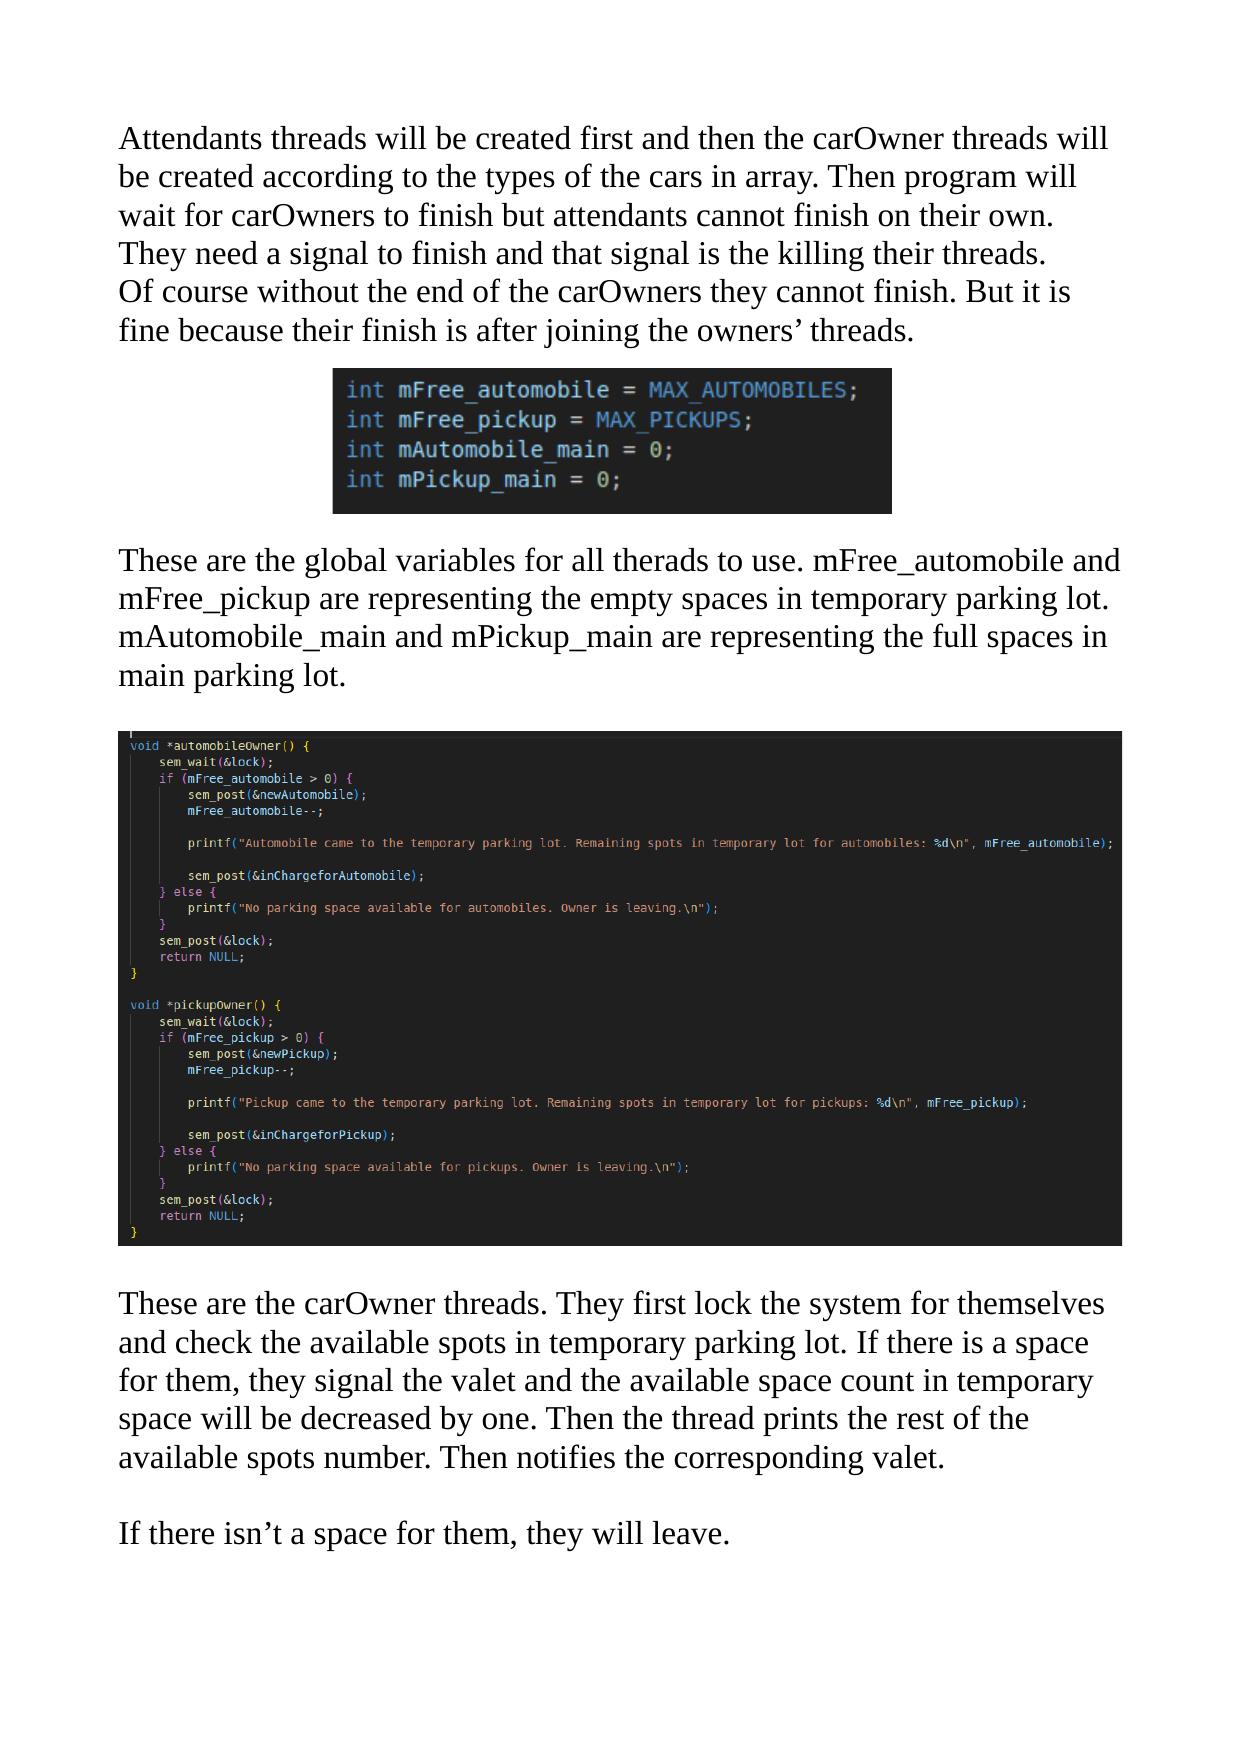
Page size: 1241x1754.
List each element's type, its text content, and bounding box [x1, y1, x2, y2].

text Of course without the end of the carOwners they cannot finish. But it is fine because their finish is after joining the owners’ threads. [118, 271, 1122, 348]
text These are the carOwner threads. They first lock the system for themselves and check the available spots in temporary parking lot. If there is a space for them, they signal the valet and the available space count in temporary space will be decreased by one. Then the thread prints the rest of the available spots number. Then notifies the corresponding valet. [118, 1284, 1122, 1475]
picture [118, 731, 1123, 1246]
text Attendants threads will be created first and then the carOwner threads will be created according to the types of the cars in array. Then program will wait for carOwners to finish but attendants cannot finish on their own. They need a signal to finish and that signal is the killing their threads. [118, 118, 1122, 271]
picture [332, 368, 892, 514]
text These are the global variables for all therads to use. mFree_automobile and mFree_pickup are representing the empty spaces in temporary parking lot. [118, 540, 1122, 616]
text mAutomobile_main and mPickup_main are representing the full spaces in main parking lot. [118, 616, 1122, 693]
text If there isn’t a space for them, they will leave. [118, 1514, 1122, 1552]
